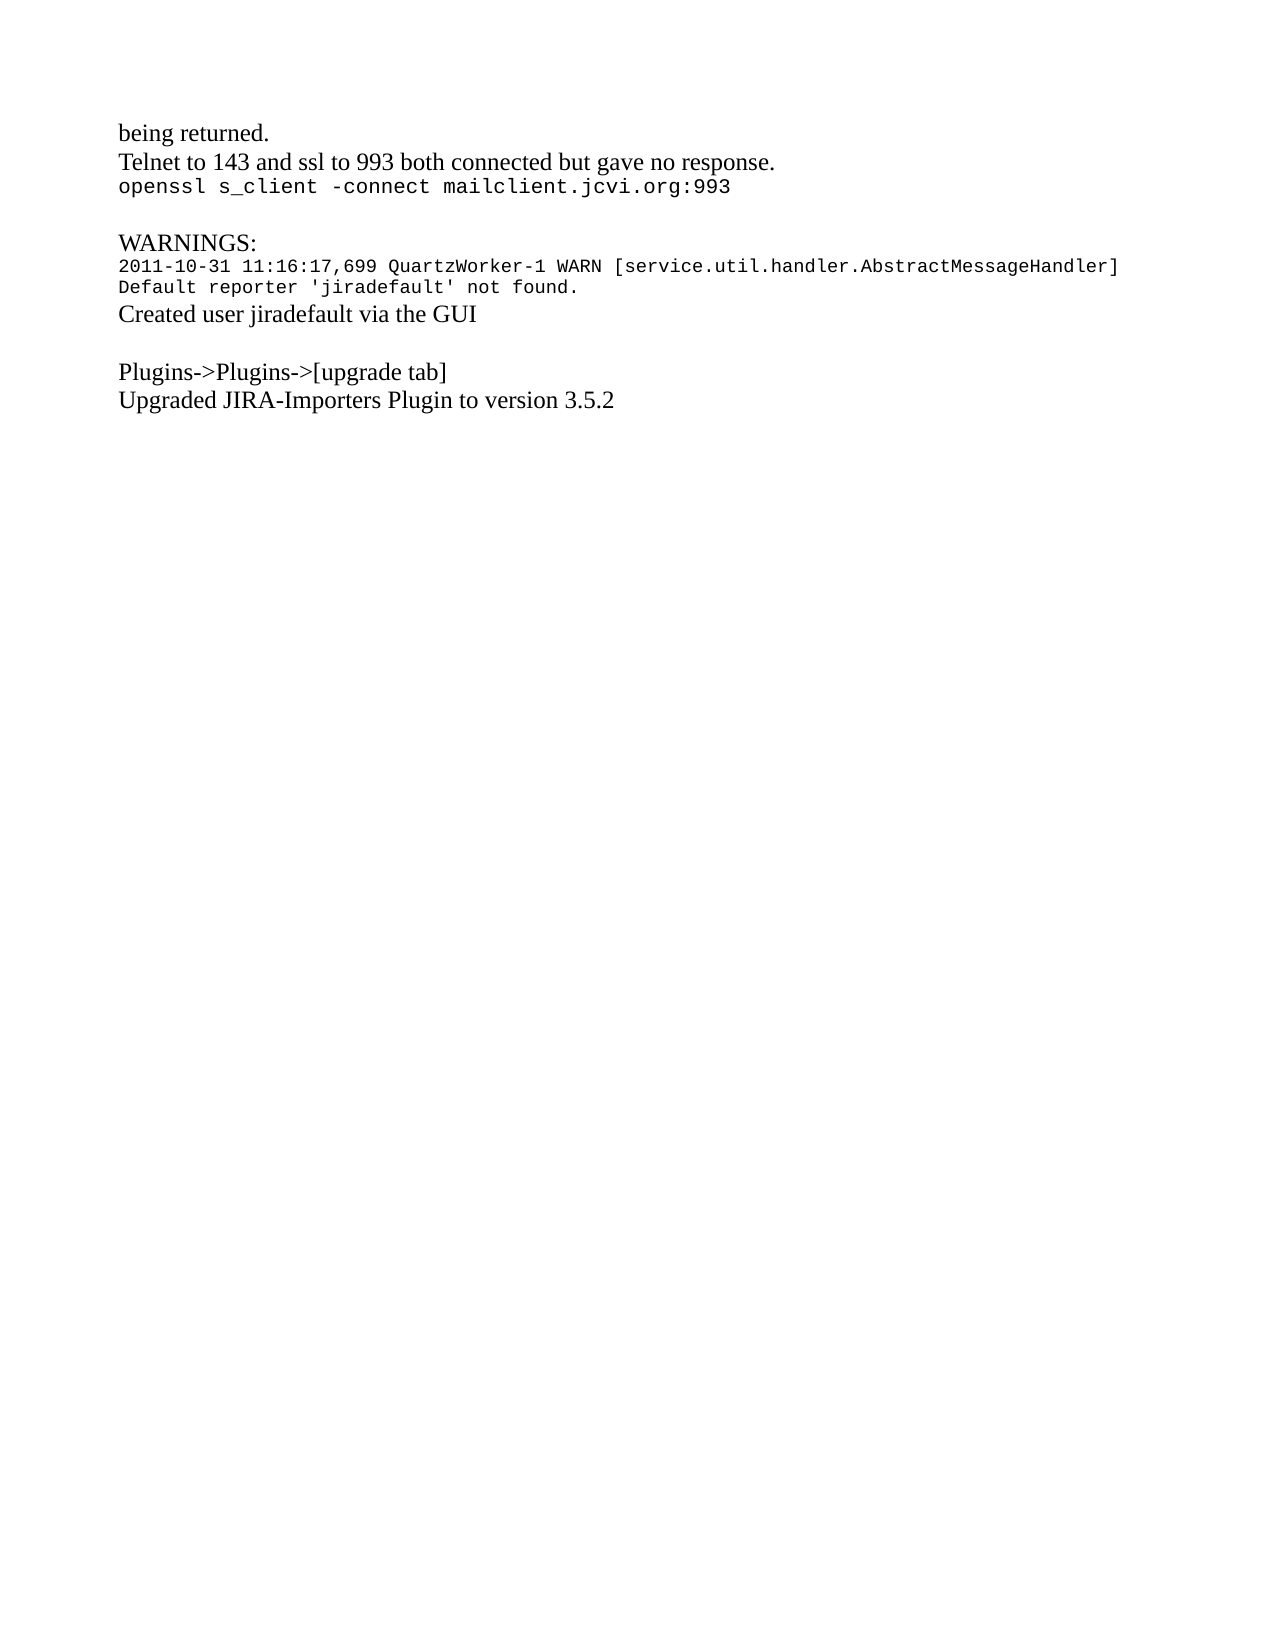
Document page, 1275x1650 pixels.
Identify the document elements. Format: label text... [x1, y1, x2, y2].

text Plugins->Plugins->[upgrade tab] [118, 357, 1157, 386]
text openssl s_client -connect mailclient.jcvi.org:993 [118, 176, 1157, 199]
text 2011-10-31 11:16:17,699 QuartzWorker-1 WARN [service.util.handler.AbstractMessageHandler] Default reporter 'jiradefault' not found. [118, 257, 1157, 299]
text WARNINGS: [118, 228, 1157, 257]
text being returned. [118, 118, 1157, 147]
text Telnet to 143 and ssl to 993 both connected but gave no response. [118, 147, 1157, 176]
text Created user jiradefault via the GUI [118, 299, 1157, 328]
text Upgraded JIRA-Importers Plugin to version 3.5.2 [118, 386, 1157, 414]
